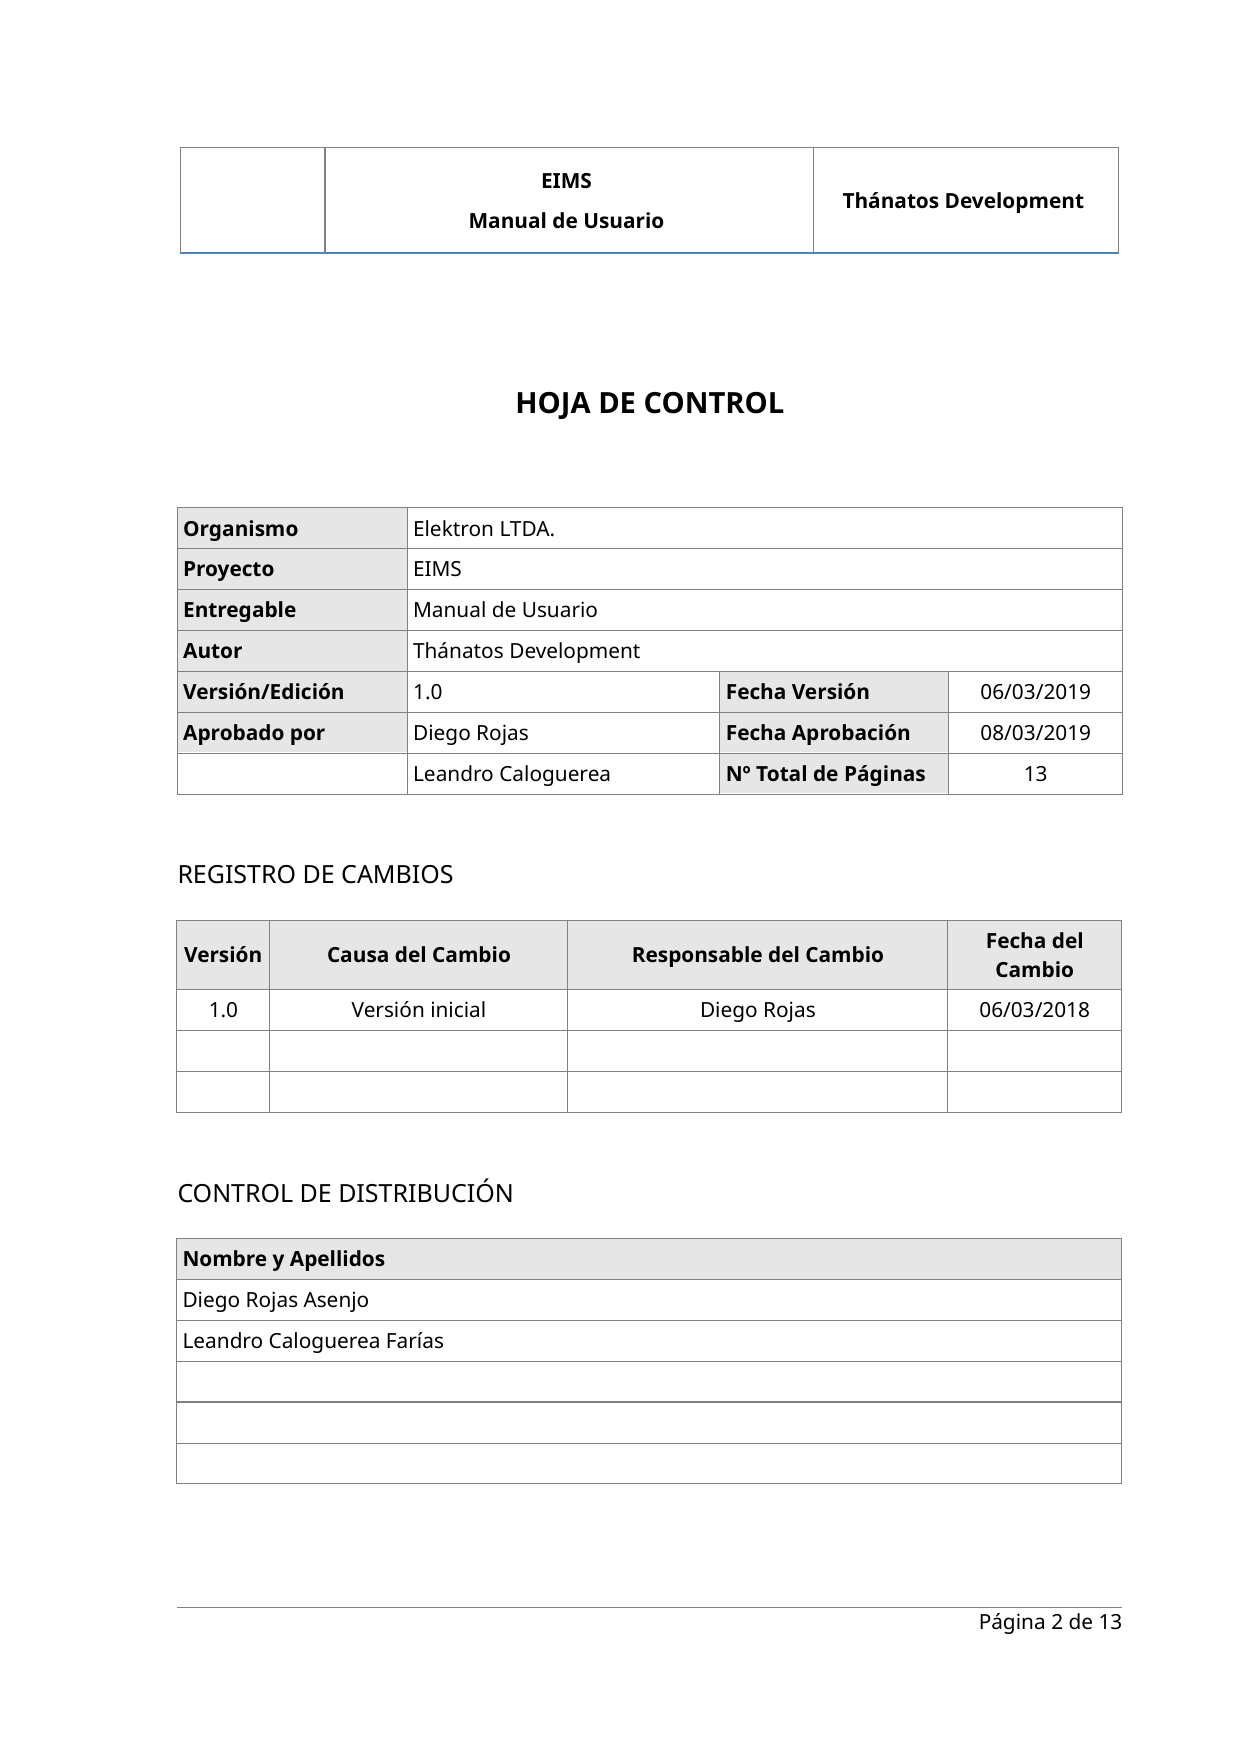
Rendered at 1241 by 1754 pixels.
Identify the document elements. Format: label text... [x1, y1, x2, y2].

table_cell Diego Rojas Asenjo [177, 1280, 1121, 1319]
table_cell Versión inicial [270, 990, 567, 1030]
table_cell Aprobado por [178, 713, 407, 752]
table_cell 06/03/2019 [949, 672, 1122, 712]
table_cell [177, 1031, 269, 1071]
table_cell [270, 1031, 567, 1071]
table_cell [270, 1072, 567, 1112]
table_cell Fecha Versión [720, 672, 948, 712]
table_cell [948, 1031, 1121, 1071]
table_header Versión [177, 921, 269, 989]
table_cell Diego Rojas [408, 713, 719, 752]
table_header Nombre y Apellidos [177, 1239, 1121, 1279]
table_cell [568, 1072, 947, 1112]
table_cell EIMS [408, 549, 1122, 589]
table_cell Leandro Caloguerea [408, 754, 719, 793]
table_header Fecha del Cambio [948, 921, 1121, 989]
table_cell Autor [178, 631, 407, 671]
table_cell Diego Rojas [568, 990, 947, 1030]
text REGISTRO DE CAMBIOS [177, 857, 1122, 891]
table_cell 1.0 [408, 672, 719, 712]
table_cell [177, 1072, 269, 1112]
table_cell Versión/Edición [178, 672, 407, 712]
table_cell 06/03/2018 [948, 990, 1121, 1030]
table_cell [178, 754, 407, 793]
table_cell [948, 1072, 1121, 1112]
table_cell Leandro Caloguerea Farías [177, 1321, 1121, 1361]
table_header Causa del Cambio [270, 921, 567, 989]
table_cell 08/03/2019 [949, 713, 1122, 752]
table_cell 1.0 [177, 990, 269, 1030]
table_header Responsable del Cambio [568, 921, 947, 989]
table_cell Manual de Usuario [408, 590, 1122, 630]
table_cell Proyecto [178, 549, 407, 589]
table_cell [177, 1362, 1121, 1401]
text HOJA DE CONTROL [177, 382, 1122, 422]
table_cell Entregable [178, 590, 407, 630]
table_cell 12 [949, 754, 1122, 793]
table_cell Fecha Aprobación [720, 713, 948, 752]
table_header Organismo [178, 508, 407, 548]
table_cell Nº Total de Páginas [720, 754, 948, 793]
table_cell Thánatos Development [408, 631, 1122, 671]
text CONTROL DE DISTRIBUCIÓN [177, 1175, 1122, 1209]
table_cell [568, 1031, 947, 1071]
table_header Elektron LTDA. [408, 508, 1122, 548]
table_cell [177, 1444, 1121, 1483]
table_cell [177, 1403, 1121, 1442]
